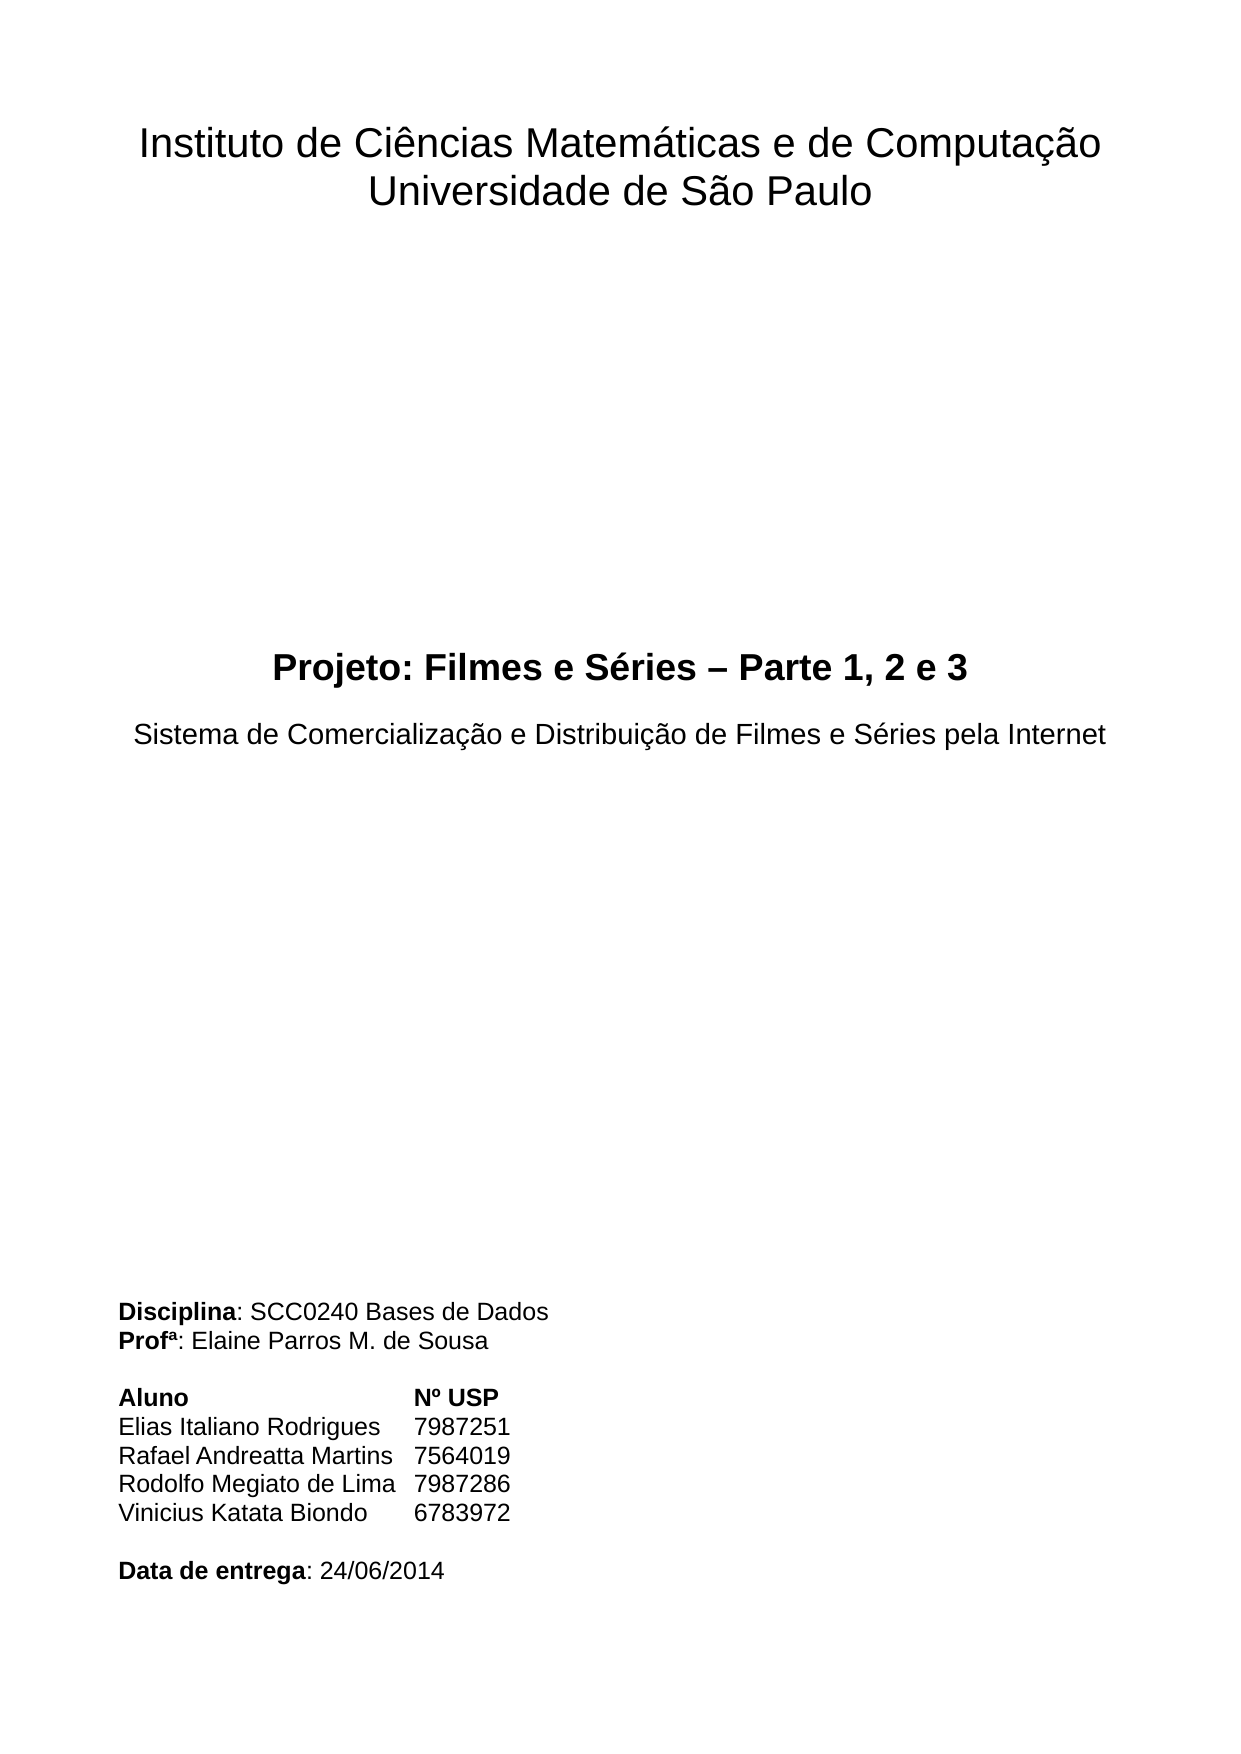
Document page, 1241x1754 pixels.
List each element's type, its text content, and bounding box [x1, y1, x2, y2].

text Sistema de Comercialização e Distribuição de Filmes e Séries pela Internet [118, 717, 1122, 751]
text Rodolfo Megiato de Lima 7987286 [118, 1469, 1122, 1498]
text Profª: Elaine Parros M. de Sousa [118, 1326, 1122, 1354]
text Data de entrega: 24/06/2014 [118, 1556, 1122, 1584]
text Universidade de São Paulo [118, 166, 1122, 214]
text Projeto: Filmes e Séries – Parte 1, 2 e 3 [118, 645, 1122, 688]
text Rafael Andreatta Martins 7564019 [118, 1441, 1122, 1469]
text Vinicius Katata Biondo 6783972 [118, 1498, 1122, 1527]
text Instituto de Ciências Matemáticas e de Computação [118, 118, 1122, 166]
text Disciplina: SCC0240 Bases de Dados [118, 1297, 1122, 1326]
text Elias Italiano Rodrigues 7987251 [118, 1412, 1122, 1441]
text Aluno Nº USP [118, 1383, 1122, 1412]
